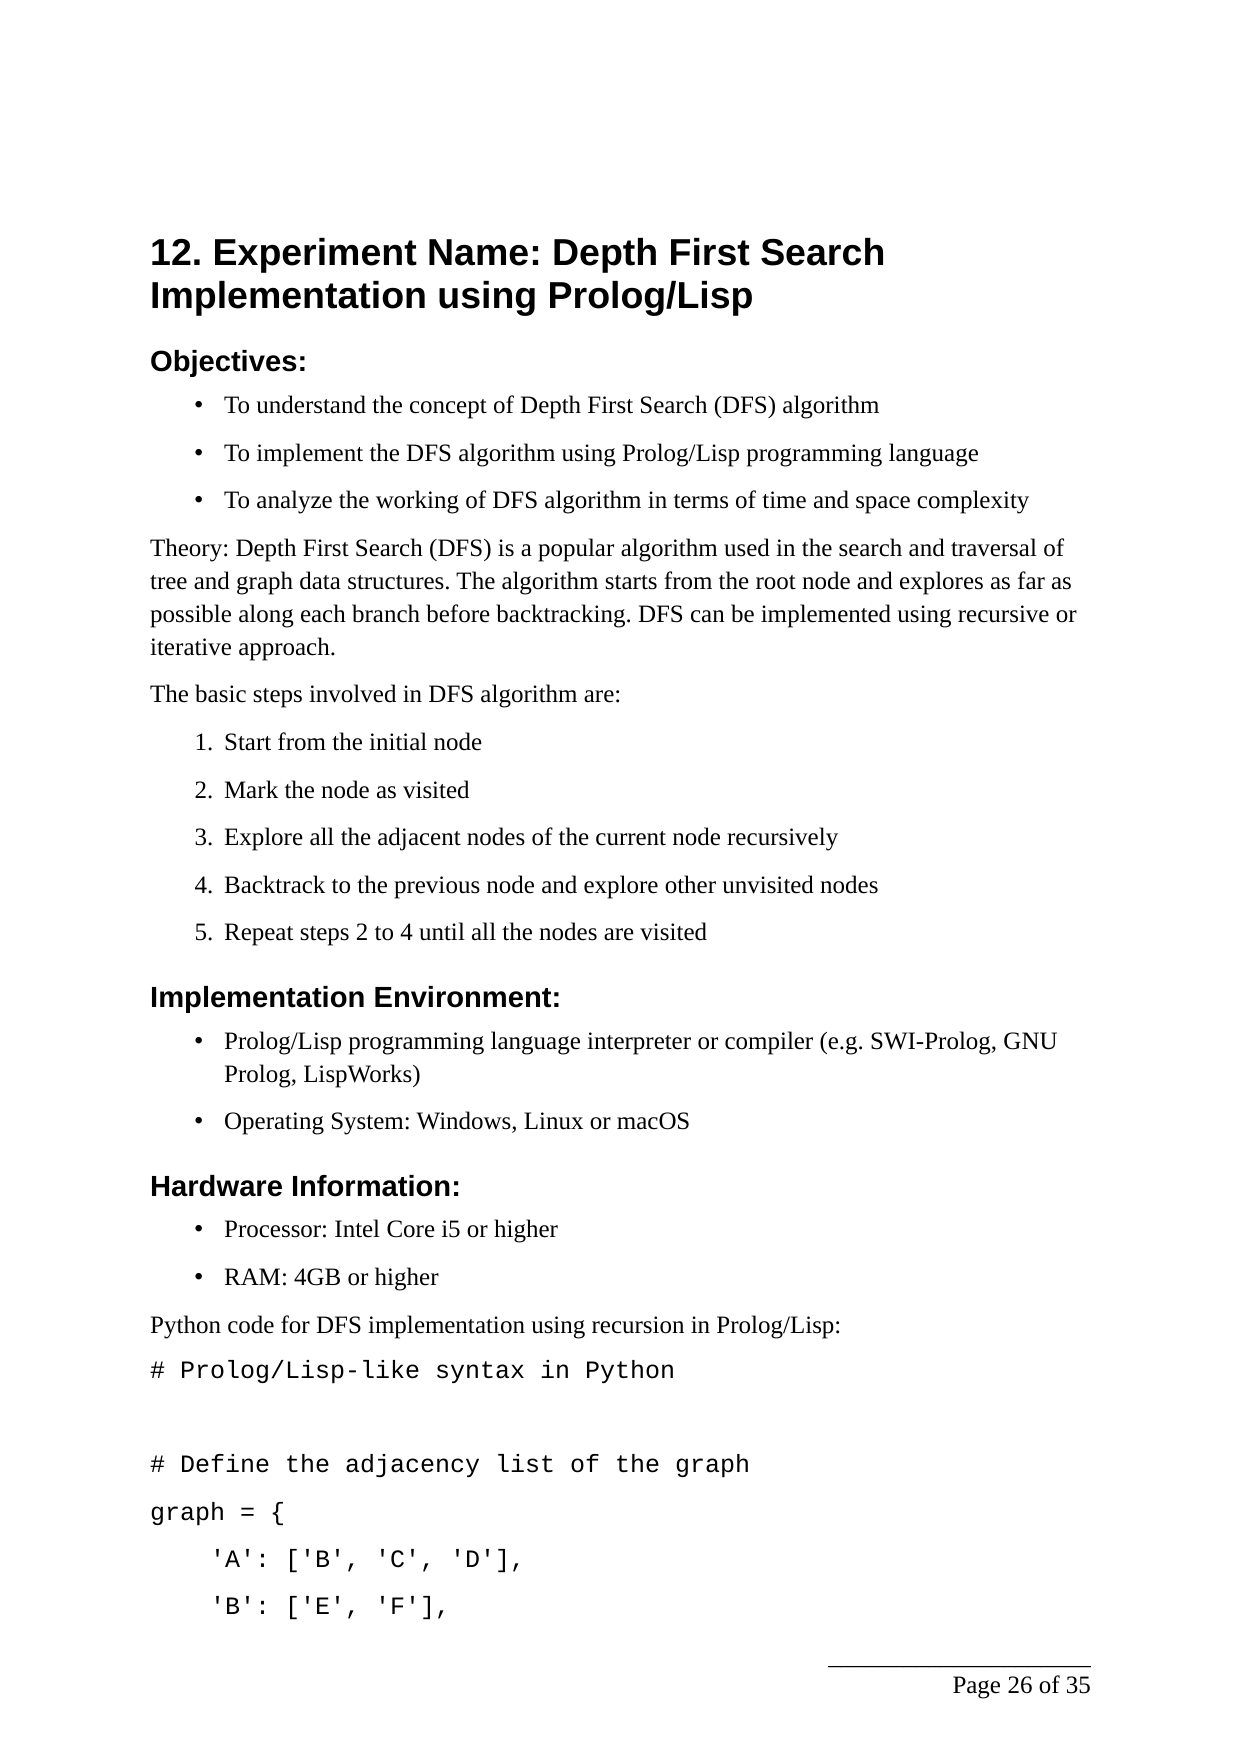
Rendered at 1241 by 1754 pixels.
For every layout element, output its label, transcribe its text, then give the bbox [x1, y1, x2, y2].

list Start from the initial node [194, 727, 1091, 756]
text The basic steps involved in DFS algorithm are: [150, 679, 1091, 708]
list RAM: 4GB or higher [194, 1262, 1091, 1291]
list Operating System: Windows, Linux or macOS [194, 1106, 1091, 1135]
list Repeat steps 2 to 4 until all the nodes are visited [194, 917, 1091, 946]
list Processor: Intel Core i5 or higher [194, 1214, 1091, 1243]
text 'B': ['E', 'F'], [150, 1593, 1091, 1622]
text # Define the adjacency list of the graph [150, 1452, 1091, 1480]
subtitle Objectives: [150, 344, 1091, 377]
text Python code for DFS implementation using recursion in Prolog/Lisp: [150, 1310, 1091, 1338]
text graph = { [150, 1499, 1091, 1527]
list To implement the DFS algorithm using Prolog/Lisp programming language [194, 438, 1091, 466]
subtitle Implementation Environment: [150, 980, 1091, 1013]
text 'A': ['B', 'C', 'D'], [150, 1546, 1091, 1574]
list Prolog/Lisp programming language interpreter or compiler (e.g. SWI-Prolog, GNU Prolog, LispWorks) [194, 1026, 1091, 1087]
text # Prolog/Lisp-like syntax in Python [150, 1357, 1091, 1386]
list To understand the concept of Depth First Search (DFS) algorithm [194, 390, 1091, 419]
list Mark the node as visited [194, 775, 1091, 803]
subtitle Hardware Information: [150, 1168, 1091, 1202]
text Theory: Depth First Search (DFS) is a popular algorithm used in the search and traversal of tree and graph data structures. The algorithm starts from the root node and explores as far as possible along each branch before backtracking. DFS can be implemented using recursive or iterative approach. [150, 533, 1091, 661]
list Explore all the adjacent nodes of the current node recursively [194, 822, 1091, 851]
list To analyze the working of DFS algorithm in terms of time and space complexity [194, 485, 1091, 514]
subtitle 12. Experiment Name: Depth First Search Implementation using Prolog/Lisp [150, 231, 1091, 317]
list Backtrack to the previous node and explore other unvisited nodes [194, 870, 1091, 899]
